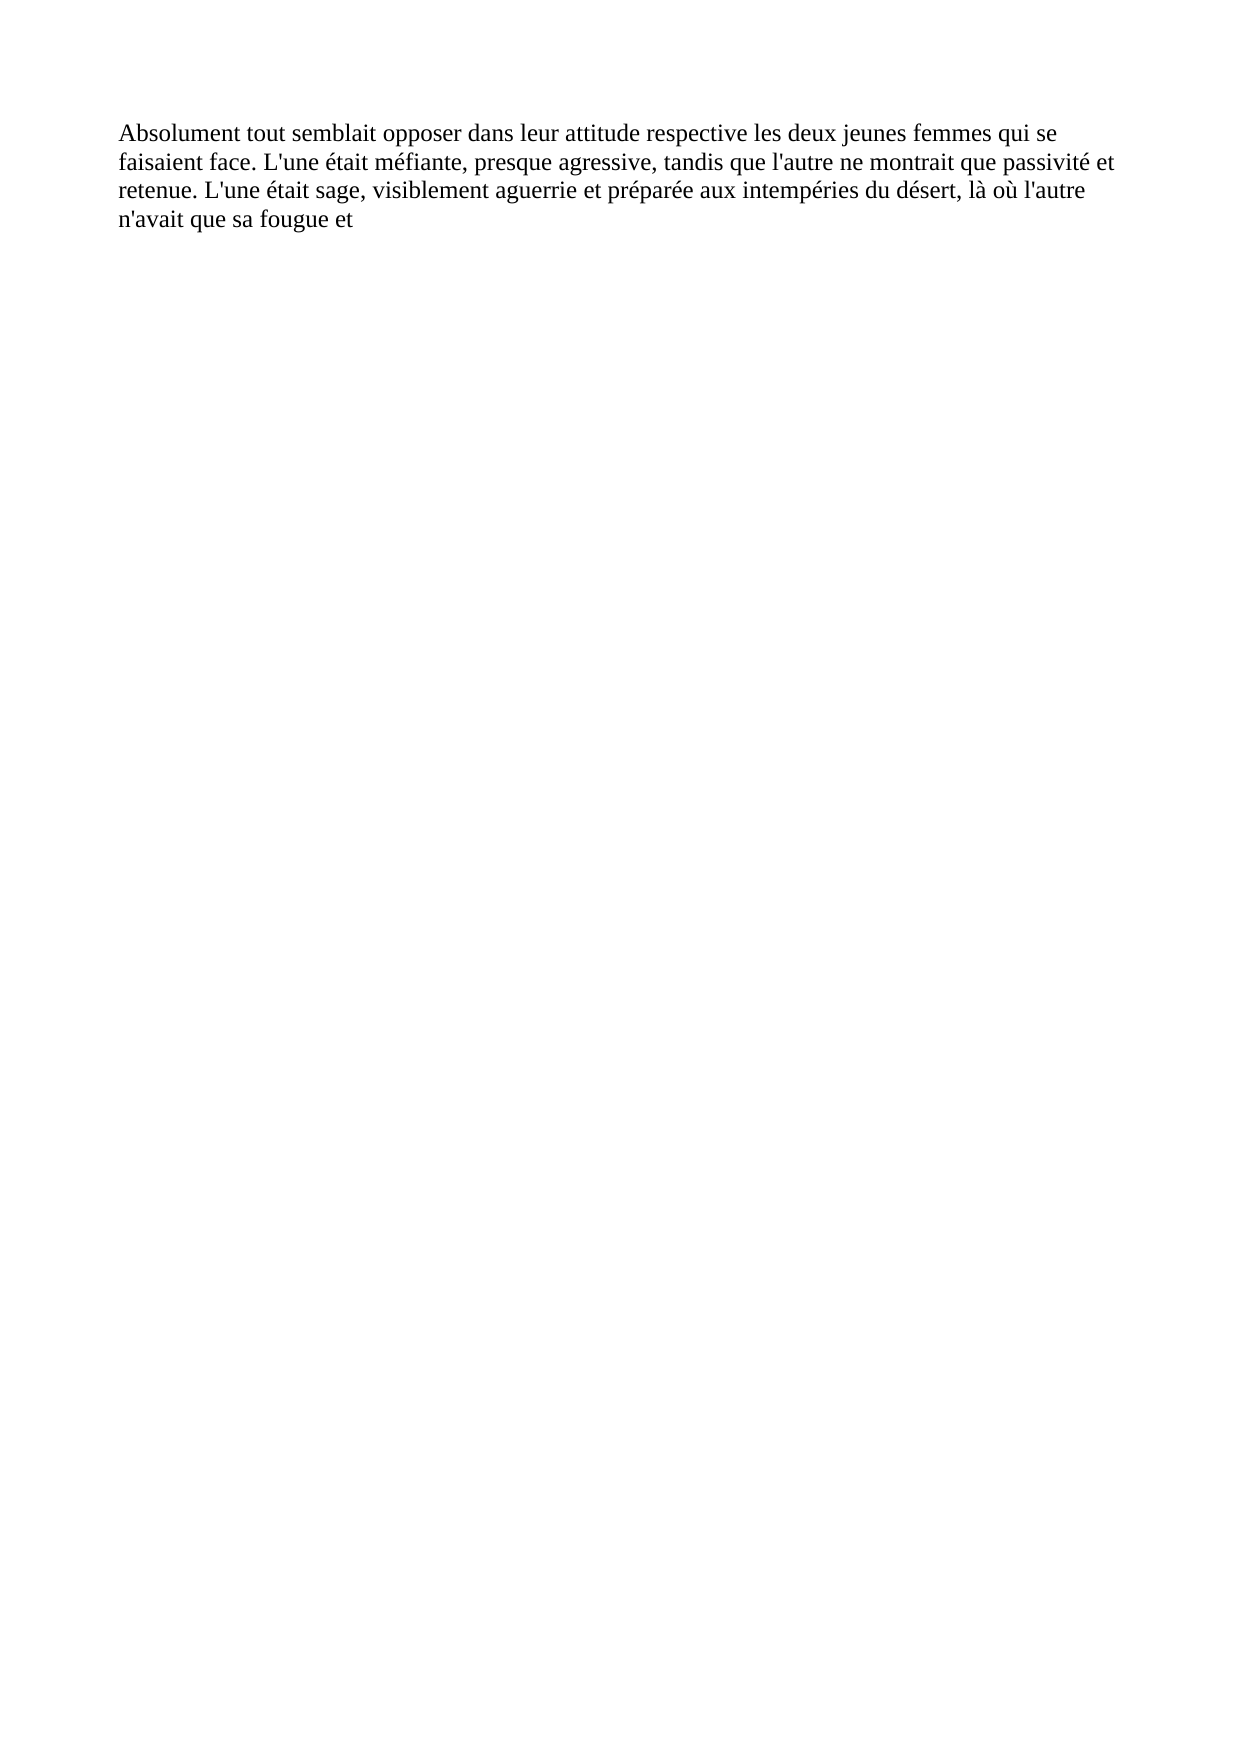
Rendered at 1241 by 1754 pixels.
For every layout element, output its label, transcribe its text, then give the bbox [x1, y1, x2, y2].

text Absolument tout semblait opposer dans leur attitude respective les deux jeunes femmes qui se faisaient face. L'une était méfiante, presque agressive, tandis que l'autre ne montrait que passivité et retenue. L'une était sage, visiblement aguerrie et préparée aux intempéries du désert, là où l'autre n'avait que sa fougue et [118, 118, 1122, 233]
